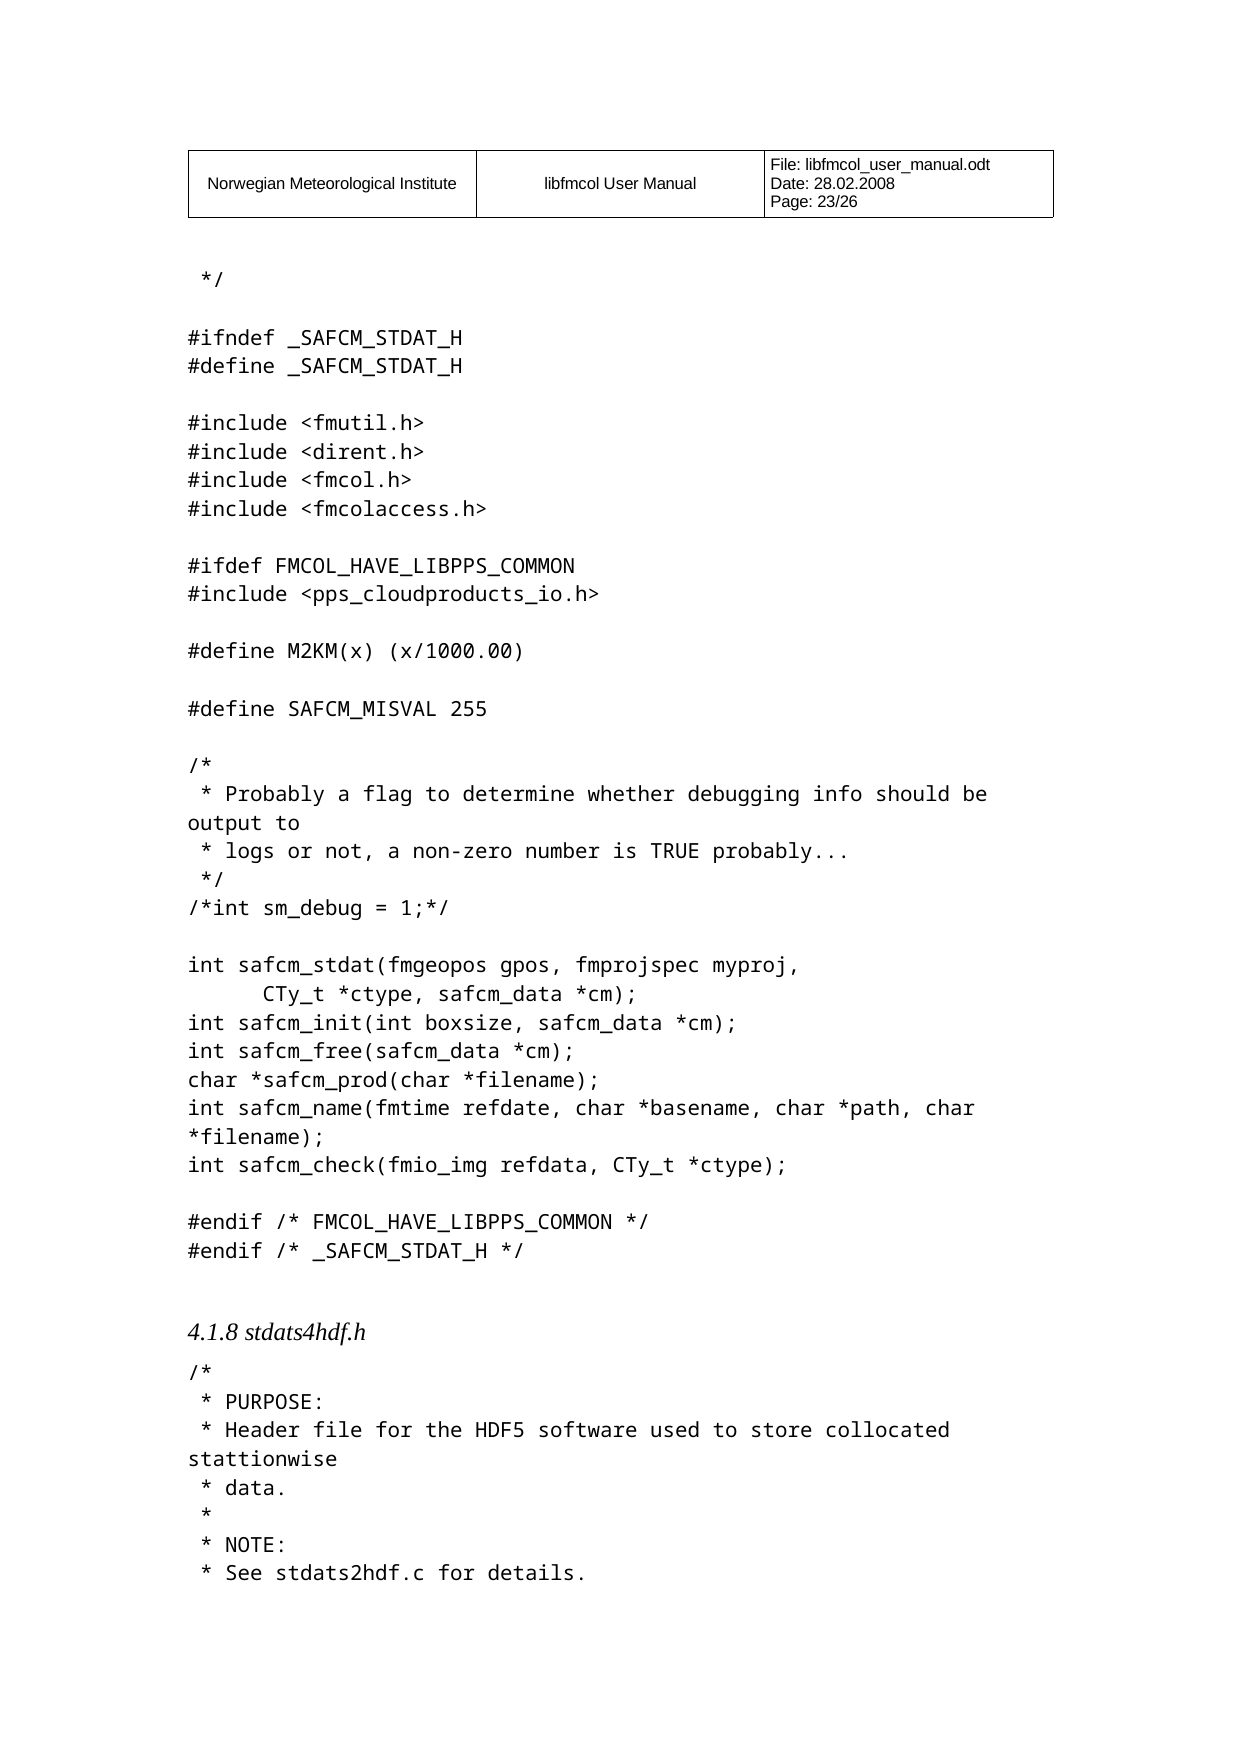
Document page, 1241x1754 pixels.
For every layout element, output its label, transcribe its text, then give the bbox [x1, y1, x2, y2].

text int safcm_check(fmio_img refdata, CTy_t *ctype); [187, 1150, 1053, 1179]
text int safcm_init(int boxsize, safcm_data *cm); [187, 1007, 1053, 1036]
text int safcm_name(fmtime refdate, char *basename, char *path, char *filename); [187, 1093, 1053, 1150]
text #include <fmutil.h> [187, 408, 1053, 437]
text * logs or not, a non-zero number is TRUE probably... [187, 836, 1053, 865]
text #endif /* _SAFCM_STDAT_H */ [187, 1236, 1053, 1264]
text */ [187, 265, 1053, 294]
text * [187, 1501, 1053, 1529]
text #include <fmcol.h> [187, 465, 1053, 494]
text int safcm_stdat(fmgeopos gpos, fmprojspec myproj, [187, 950, 1053, 979]
text * NOTE: [187, 1529, 1053, 1558]
text #define M2KM(x) (x/1000.00) [187, 636, 1053, 665]
text * Probably a flag to determine whether debugging info should be output to [187, 779, 1053, 836]
text #include <pps_cloudproducts_io.h> [187, 579, 1053, 608]
text int safcm_free(safcm_data *cm); [187, 1036, 1053, 1064]
text #endif /* FMCOL_HAVE_LIBPPS_COMMON */ [187, 1207, 1053, 1236]
text /* [187, 751, 1053, 779]
text #include <dirent.h> [187, 437, 1053, 465]
text #define SAFCM_MISVAL 255 [187, 693, 1053, 722]
text * PURPOSE: [187, 1387, 1053, 1415]
subtitle stdats4hdf.h [187, 1318, 1053, 1346]
text #ifndef _SAFCM_STDAT_H [187, 322, 1053, 351]
text /* [187, 1358, 1053, 1387]
text /*int sm_debug = 1;*/ [187, 893, 1053, 922]
text #include <fmcolaccess.h> [187, 494, 1053, 522]
text */ [187, 865, 1053, 893]
text #ifdef FMCOL_HAVE_LIBPPS_COMMON [187, 551, 1053, 579]
text char *safcm_prod(char *filename); [187, 1064, 1053, 1093]
text * data. [187, 1472, 1053, 1501]
text #define _SAFCM_STDAT_H [187, 351, 1053, 379]
text * See stdats2hdf.c for details. [187, 1558, 1053, 1587]
text * Header file for the HDF5 software used to store collocated stattionwise [187, 1415, 1053, 1472]
text CTy_t *ctype, safcm_data *cm); [187, 979, 1053, 1007]
